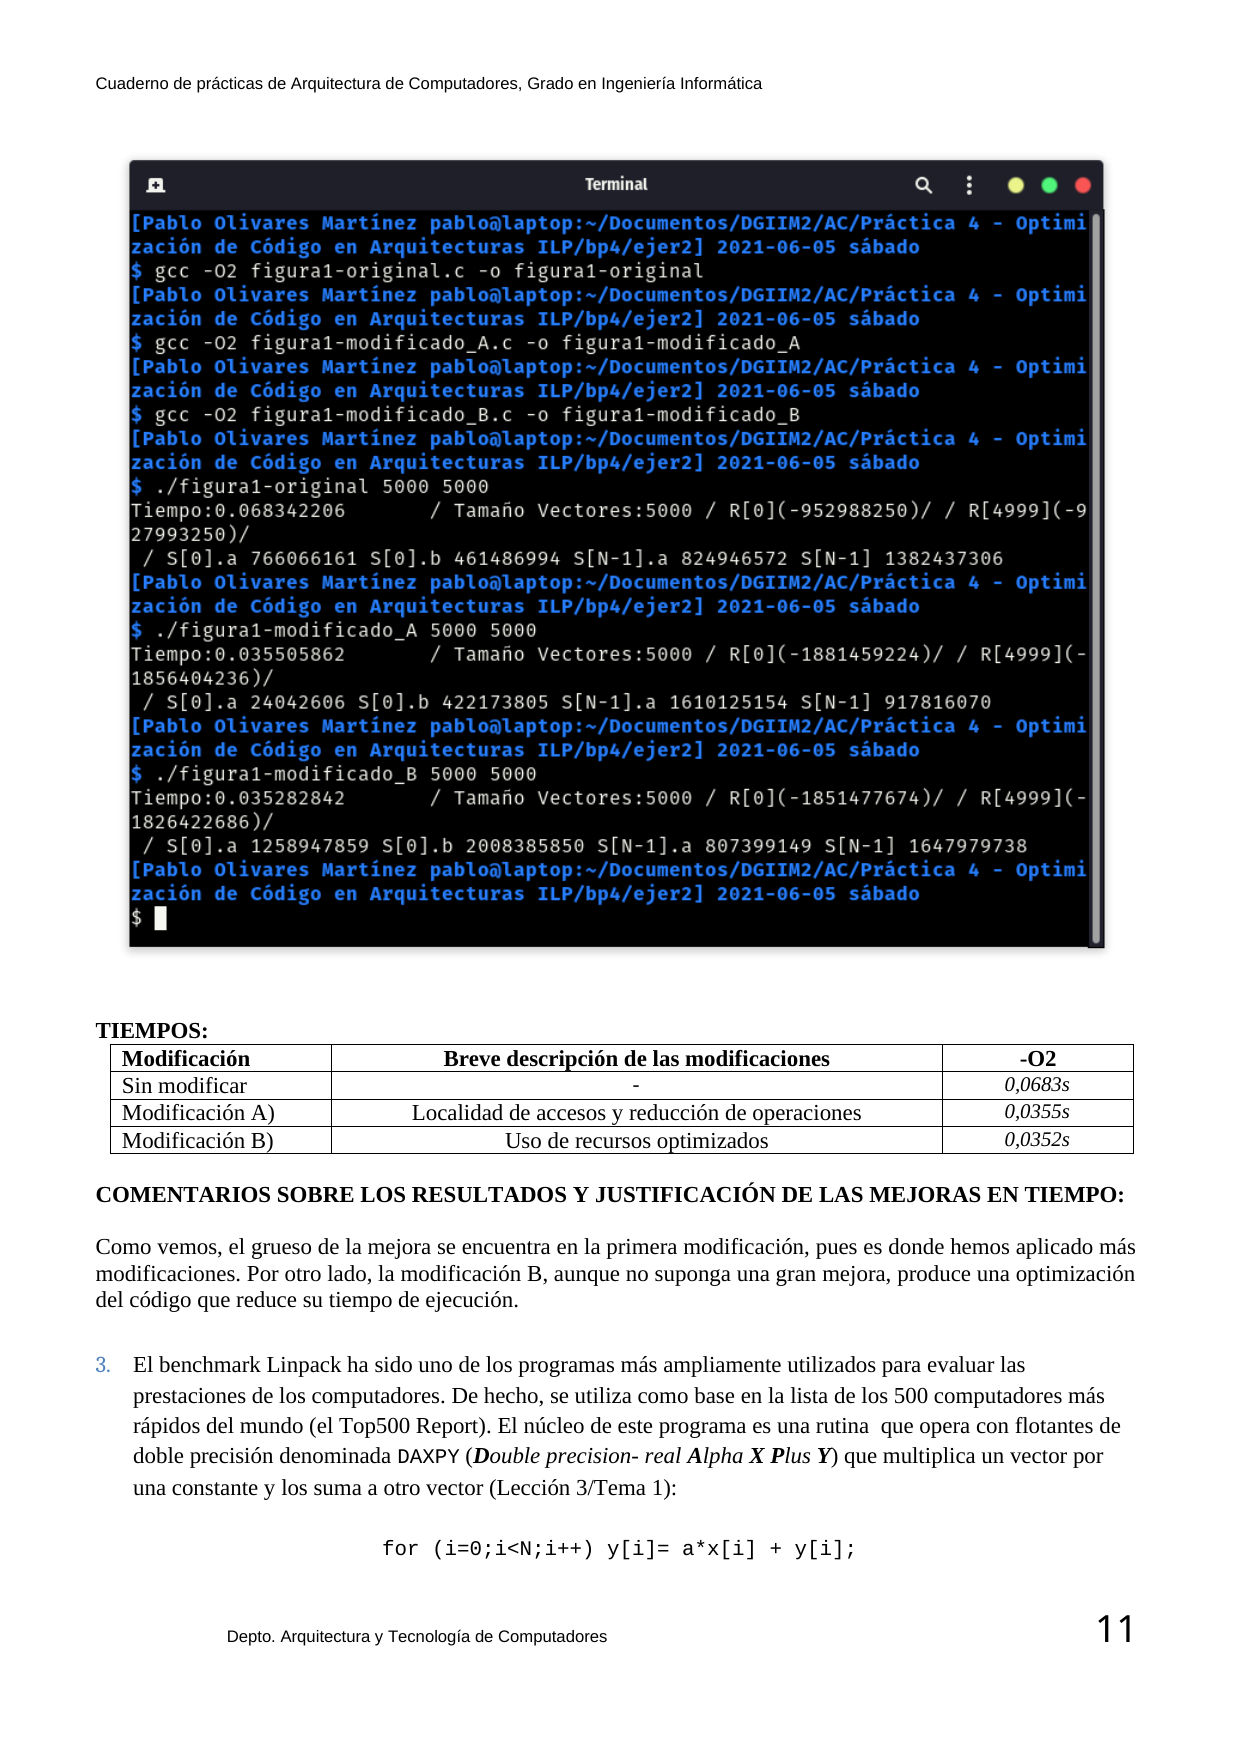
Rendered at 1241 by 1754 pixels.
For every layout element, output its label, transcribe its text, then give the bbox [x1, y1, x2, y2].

table_cell Localidad de accesos y reducción de operaciones [332, 1100, 942, 1126]
table_cell 0,0683s [943, 1072, 1133, 1098]
table_header -O2 [943, 1045, 1133, 1071]
text COMENTARIOS SOBRE LOS RESULTADOS Y JUSTIFICACIÓN DE LAS MEJORAS EN TIEMPO: [95, 1181, 1137, 1207]
text Como vemos, el grueso de la mejora se encuentra en la primera modificación, pues es donde hemos aplicado más modificaciones. Por otro lado, la modificación B, aunque no suponga una gran mejora, produce una optimización del código que reduce su tiempo de ejecución. [95, 1233, 1137, 1312]
table_header Modificación [111, 1045, 331, 1071]
table_cell 0,0355s [943, 1100, 1133, 1126]
text TIEMPOS: [95, 1017, 1137, 1044]
table_cell Modificación A) [111, 1100, 331, 1126]
picture [114, 147, 1119, 965]
table_cell 0,0352s [943, 1127, 1133, 1153]
table_cell - [332, 1072, 942, 1098]
list for (i=0;i<N;i++) y[i]= a*x[i] + y[i]; [101, 1538, 1137, 1561]
table_header Breve descripción de las modificaciones [332, 1045, 942, 1071]
table_cell Sin modificar [111, 1072, 331, 1098]
list El benchmark Linpack ha sido uno de los programas más ampliamente utilizados para evaluar las prestaciones de los computadores. De hecho, se utiliza como base en la lista de los 500 computadores más rápidos del mundo (el Top500 Report). El núcleo de este programa es una rutina que opera con flotantes de doble precisión denominada DAXPY (Double precision- real Alpha X Plus Y) que multiplica un vector por una constante y los suma a otro vector (Lección 3/Tema 1): [95, 1351, 1137, 1500]
table_cell Modificación B) [111, 1127, 331, 1153]
table_cell Uso de recursos optimizados [332, 1127, 942, 1153]
